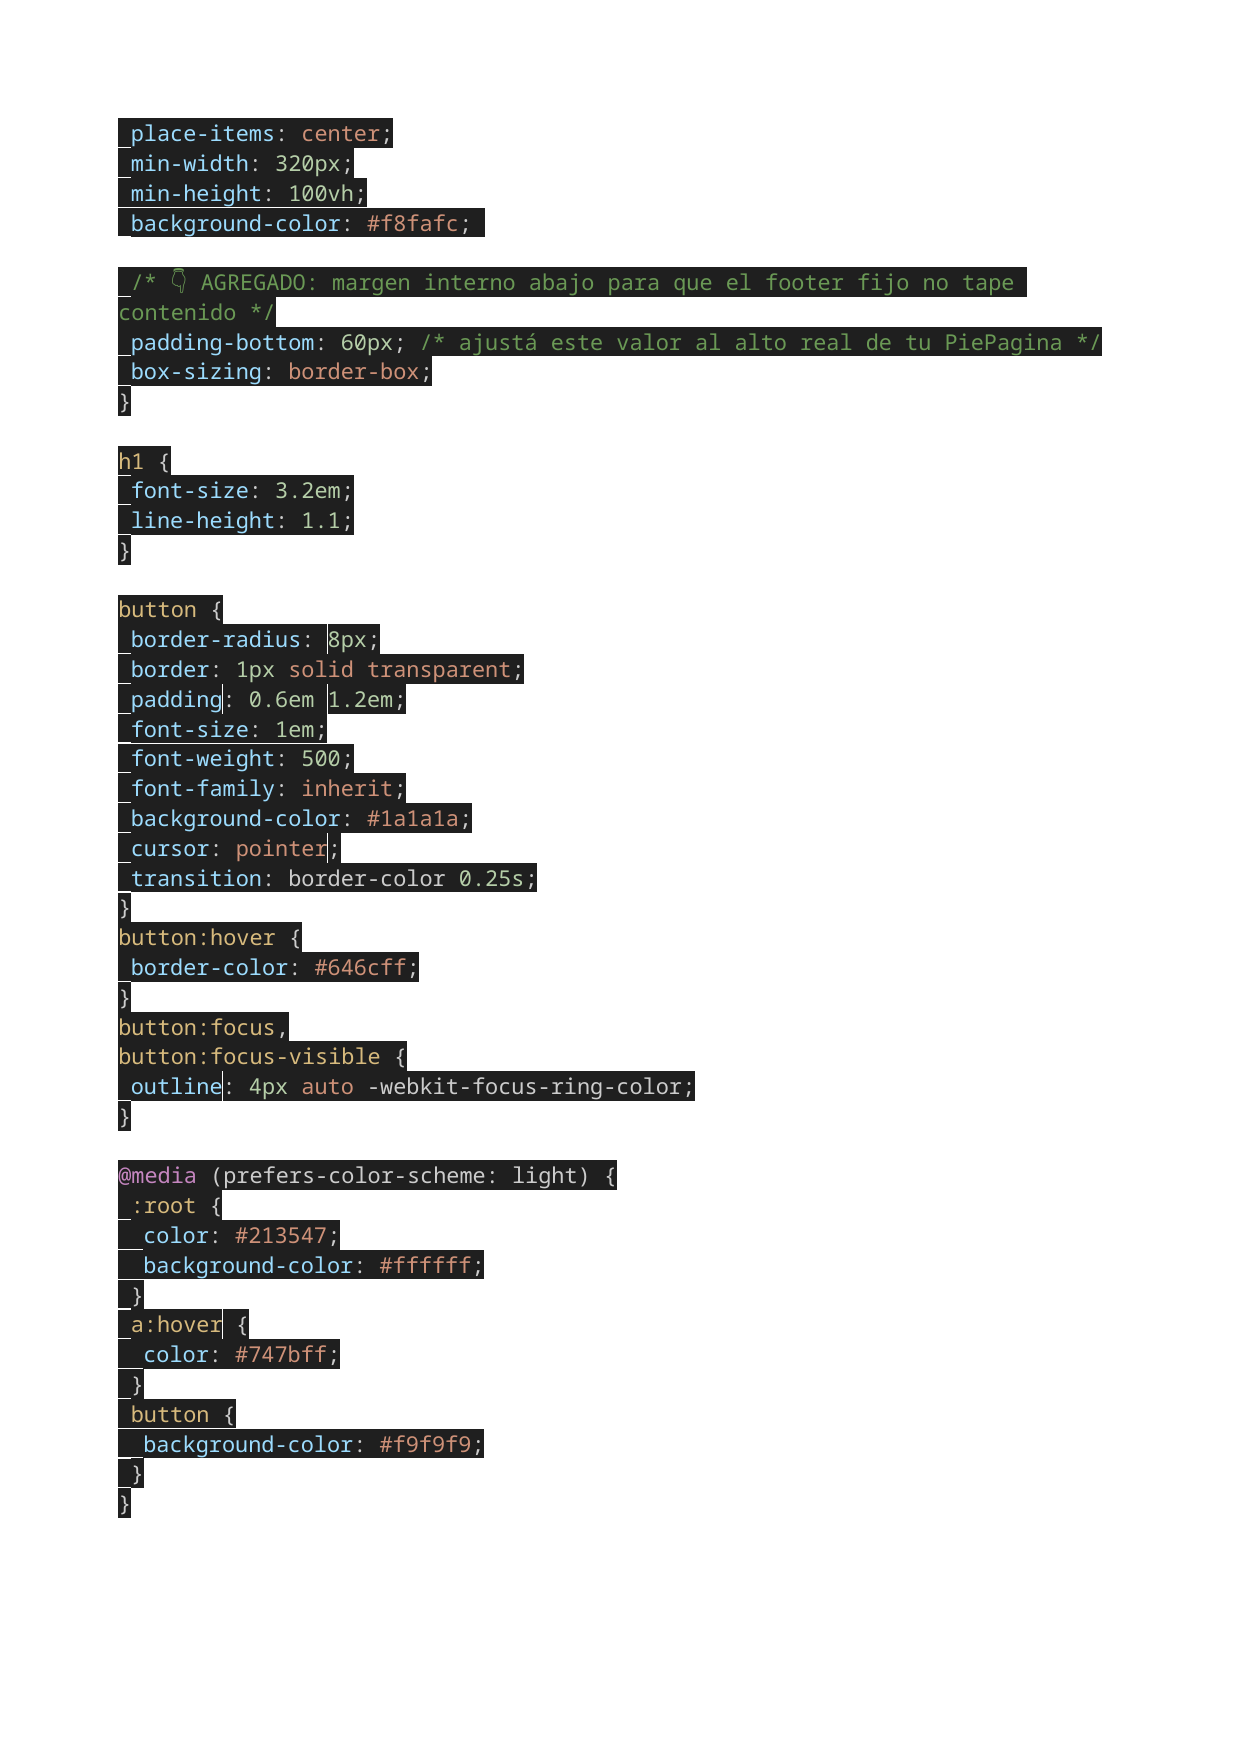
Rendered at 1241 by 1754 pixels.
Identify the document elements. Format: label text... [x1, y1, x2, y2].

text background-color: #1a1a1a; [118, 803, 1122, 833]
text font-family: inherit; [118, 773, 1122, 803]
text line-height: 1.1; [118, 505, 1122, 535]
text transition: border-color 0.25s; [118, 863, 1122, 892]
text font-weight: 500; [118, 743, 1122, 773]
text button:focus-visible { [118, 1041, 1122, 1071]
text border: 1px solid transparent; [118, 654, 1122, 684]
text padding-bottom: 60px; /* ajustá este valor al alto real de tu PiePagina */ [118, 327, 1122, 356]
text padding: 0.6em 1.2em; [118, 684, 1122, 714]
text button { [118, 1399, 1122, 1428]
text border-radius: 8px; [118, 624, 1122, 654]
text min-width: 320px; [118, 148, 1122, 178]
text } [118, 982, 1122, 1012]
text place-items: center; [118, 118, 1122, 148]
text font-size: 3.2em; [118, 475, 1122, 505]
text } [118, 1279, 1122, 1309]
text a:hover { [118, 1309, 1122, 1339]
text background-color: #ffffff; [118, 1250, 1122, 1279]
text @media (prefers-color-scheme: light) { [118, 1160, 1122, 1190]
text color: #747bff; [118, 1339, 1122, 1369]
text button:hover { [118, 922, 1122, 952]
text /* 👇 AGREGADO: margen interno abajo para que el footer fijo no tape contenido */ [118, 267, 1122, 327]
text } [118, 892, 1122, 922]
text } [118, 1488, 1122, 1518]
text } [118, 535, 1122, 565]
text h1 { [118, 446, 1122, 475]
text button:focus, [118, 1012, 1122, 1041]
text } [118, 386, 1122, 416]
text outline: 4px auto -webkit-focus-ring-color; [118, 1071, 1122, 1101]
text border-color: #646cff; [118, 952, 1122, 982]
text min-height: 100vh; [118, 178, 1122, 207]
text } [118, 1101, 1122, 1131]
text } [118, 1369, 1122, 1399]
text background-color: #f9f9f9; [118, 1428, 1122, 1458]
text font-size: 1em; [118, 714, 1122, 743]
text :root { [118, 1190, 1122, 1220]
text background-color: #f8fafc; [118, 207, 1122, 237]
text box-sizing: border-box; [118, 356, 1122, 386]
text cursor: pointer; [118, 833, 1122, 863]
text } [118, 1458, 1122, 1488]
text button { [118, 594, 1122, 624]
text color: #213547; [118, 1220, 1122, 1250]
